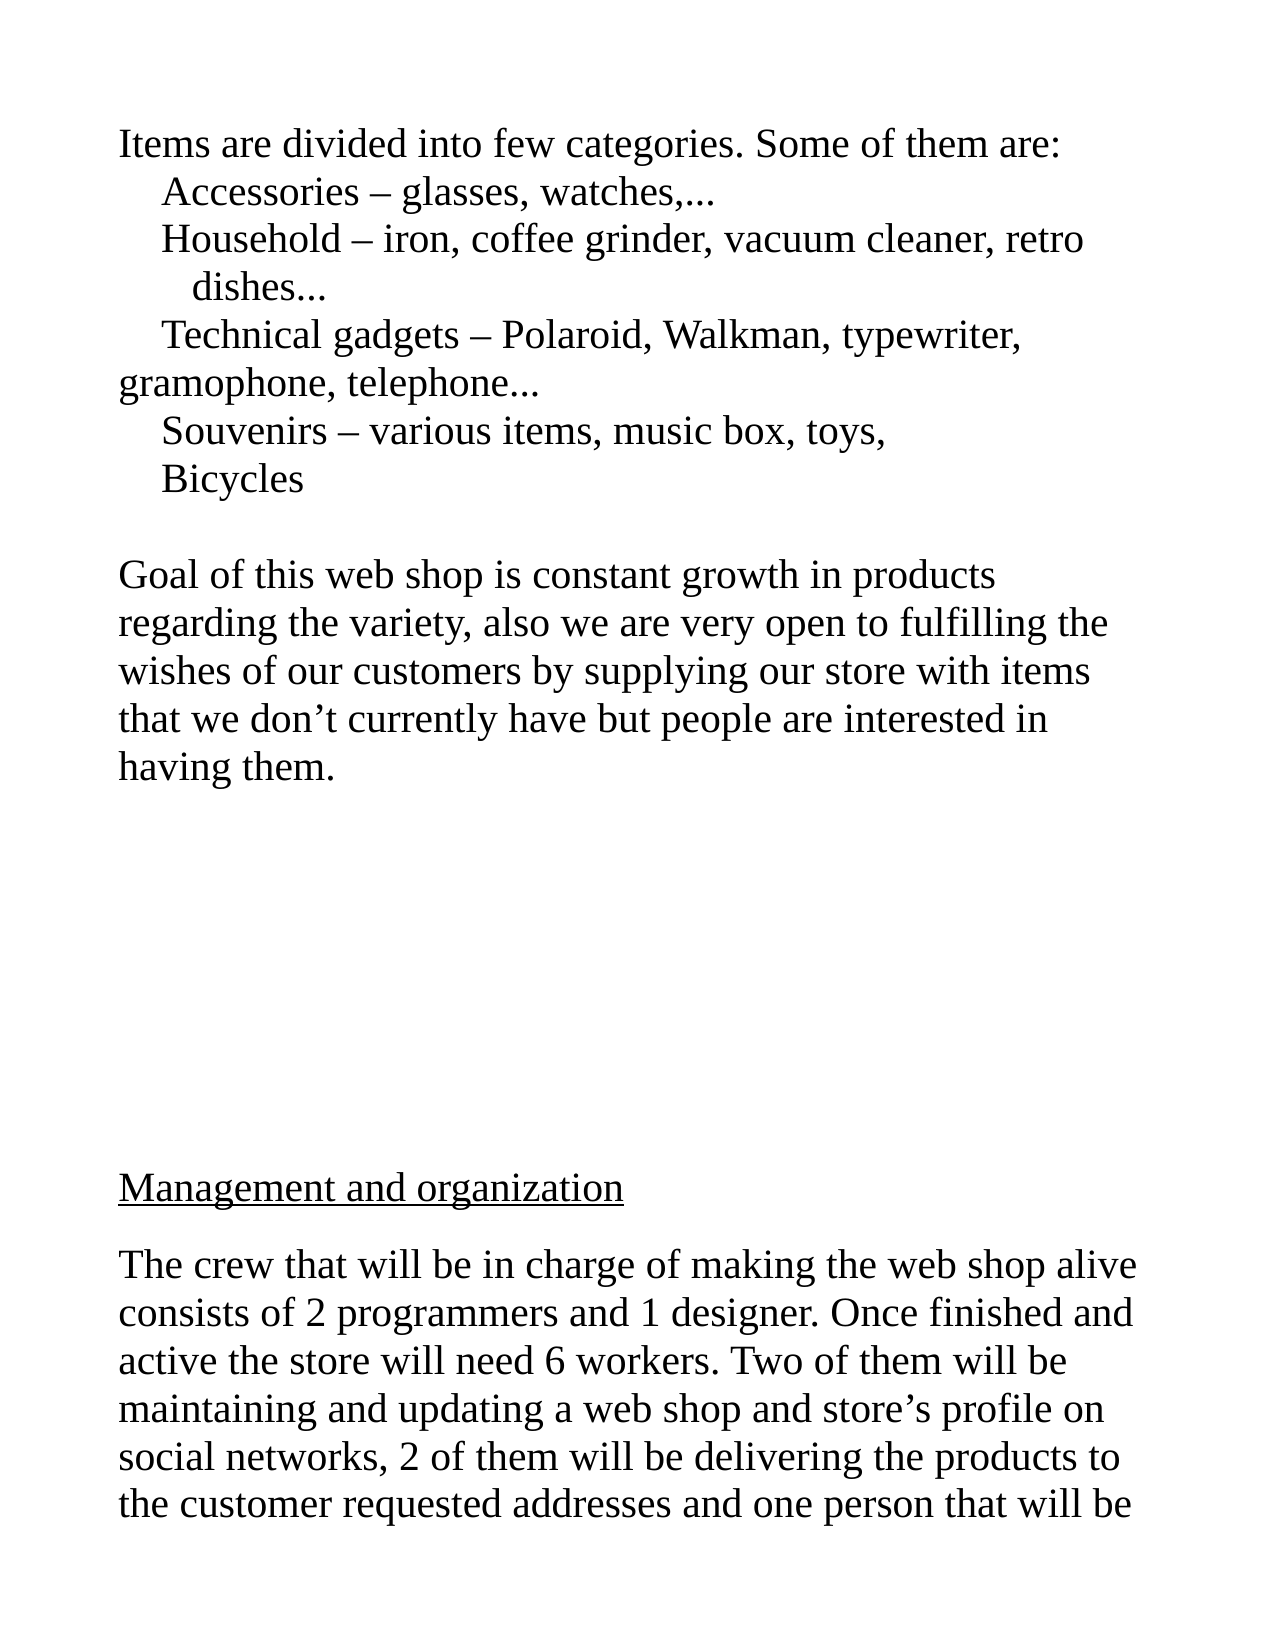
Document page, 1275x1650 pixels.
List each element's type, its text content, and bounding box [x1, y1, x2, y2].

text The crew that will be in charge of making the web shop alive consists of 2 programmers and 1 designer. Once finished and active the store will need 6 workers. Two of them will be maintaining and updating a web shop and store’s profile on social networks, 2 of them will be delivering the products to the customer requested addresses and one person that will be [118, 1239, 1157, 1527]
text Management and organization [118, 1163, 1157, 1211]
text Items are divided into few categories. Some of them are:  Accessories – glasses, watches,...  Household – iron, coffee grinder, vacuum cleaner, retro dishes...  Technical gadgets – Polaroid, Walkman, typewriter, gramophone, telephone...  Souvenirs – various items, music box, toys,  Bicycles Goal of this web shop is constant growth in products regarding the variety, also we are very open to fulfilling the wishes of our customers by supplying our store with items that we don’t currently have but people are interested in having them. [118, 118, 1157, 789]
